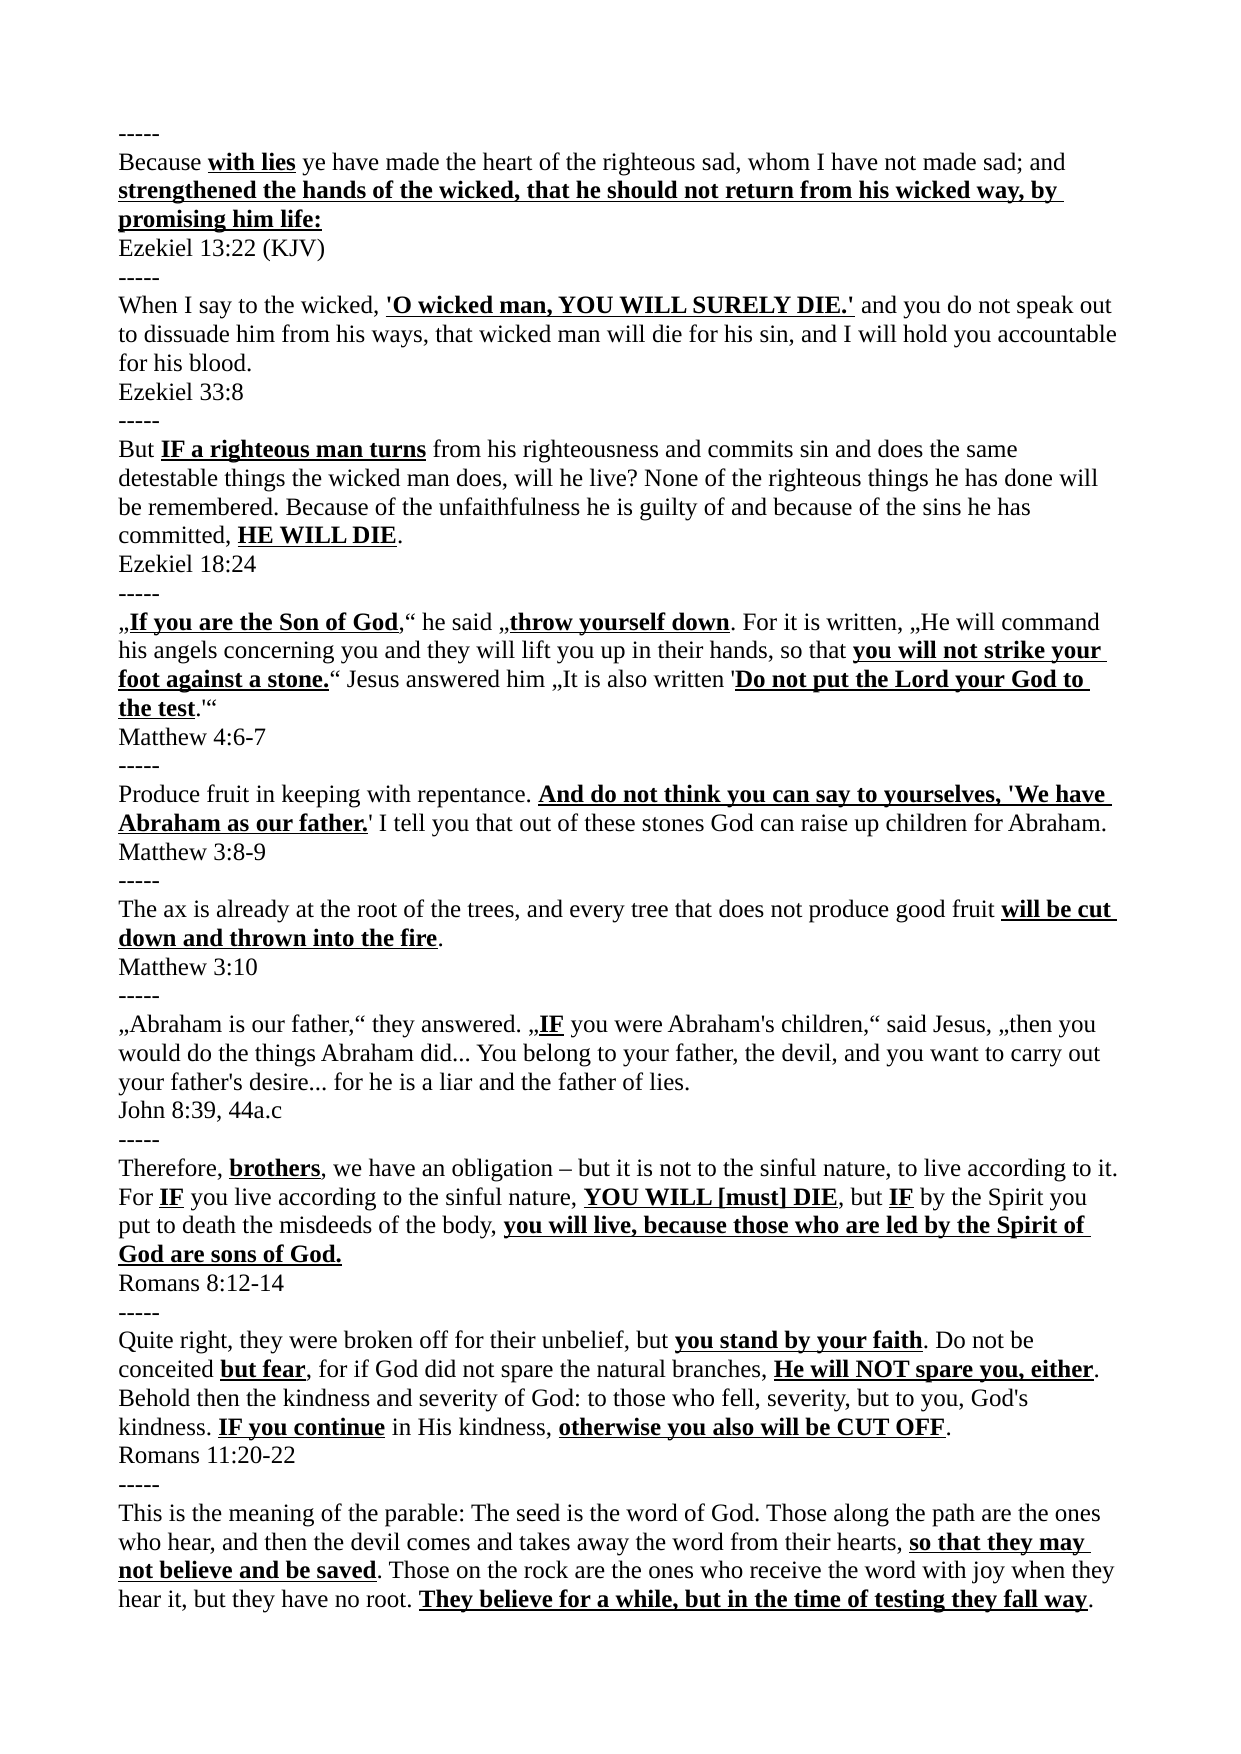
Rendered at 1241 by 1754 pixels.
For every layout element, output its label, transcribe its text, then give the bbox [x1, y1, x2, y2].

text ----- [118, 1124, 1122, 1153]
text But IF a righteous man turns from his righteousness and commits sin and does the same detestable things the wicked man does, will he live? None of the righteous things he has done will be remembered. Because of the unfaithfulness he is guilty of and because of the sins he has committed, HE WILL DIE. [118, 434, 1122, 549]
text When I say to the wicked, 'O wicked man, YOU WILL SURELY DIE.' and you do not speak out to dissuade him from his ways, that wicked man will die for his sin, and I will hold you accountable for his blood. [118, 291, 1122, 377]
text ----- [118, 118, 1122, 147]
text Matthew 3:10 [118, 952, 1122, 981]
text John 8:39, 44a.c [118, 1096, 1122, 1124]
text Matthew 3:8-9 [118, 837, 1122, 866]
text „Abraham is our father,“ they answered. „IF you were Abraham's children,“ said Jesus, „then you would do the things Abraham did... You belong to your father, the devil, and you want to carry out your father's desire... for he is a liar and the father of lies. [118, 1009, 1122, 1096]
text Because with lies ye have made the heart of the righteous sad, whom I have not made sad; and strengthened the hands of the wicked, that he should not return from his wicked way, by promising him life: [118, 147, 1122, 233]
text Matthew 4:6-7 [118, 722, 1122, 751]
text ----- [118, 1469, 1122, 1498]
text ----- [118, 262, 1122, 291]
text Therefore, brothers, we have an obligation – but it is not to the sinful nature, to live according to it. For IF you live according to the sinful nature, YOU WILL [must] DIE, but IF by the Spirit you put to death the misdeeds of the body, you will live, because those who are led by the Spirit of God are sons of God. [118, 1153, 1122, 1268]
text ----- [118, 1297, 1122, 1326]
text ----- [118, 751, 1122, 779]
text Romans 8:12-14 [118, 1268, 1122, 1297]
text ----- [118, 406, 1122, 434]
text This is the meaning of the parable: The seed is the word of God. Those along the path are the ones who hear, and then the devil comes and takes away the word from their hearts, so that they may not believe and be saved. Those on the rock are the ones who receive the word with joy when they hear it, but they have no root. They believe for a while, but in the time of testing they fall way. [118, 1498, 1122, 1613]
text Ezekiel 18:24 [118, 549, 1122, 578]
text ----- [118, 578, 1122, 607]
text ----- [118, 866, 1122, 894]
text The ax is already at the root of the trees, and every tree that does not produce good fruit will be cut down and thrown into the fire. [118, 894, 1122, 952]
text Ezekiel 13:22 (KJV) [118, 233, 1122, 262]
text Produce fruit in keeping with repentance. And do not think you can say to yourselves, 'We have Abraham as our father.' I tell you that out of these stones God can raise up children for Abraham. [118, 779, 1122, 837]
text Ezekiel 33:8 [118, 377, 1122, 406]
text Romans 11:20-22 [118, 1441, 1122, 1469]
text „If you are the Son of God,“ he said „throw yourself down. For it is written, „He will command his angels concerning you and they will lift you up in their hands, so that you will not strike your foot against a stone.“ Jesus answered him „It is also written 'Do not put the Lord your God to the test.'“ [118, 607, 1122, 722]
text Quite right, they were broken off for their unbelief, but you stand by your faith. Do not be conceited but fear, for if God did not spare the natural branches, He will NOT spare you, either. Behold then the kindness and severity of God: to those who fell, severity, but to you, God's kindness. IF you continue in His kindness, otherwise you also will be CUT OFF. [118, 1326, 1122, 1441]
text ----- [118, 981, 1122, 1009]
